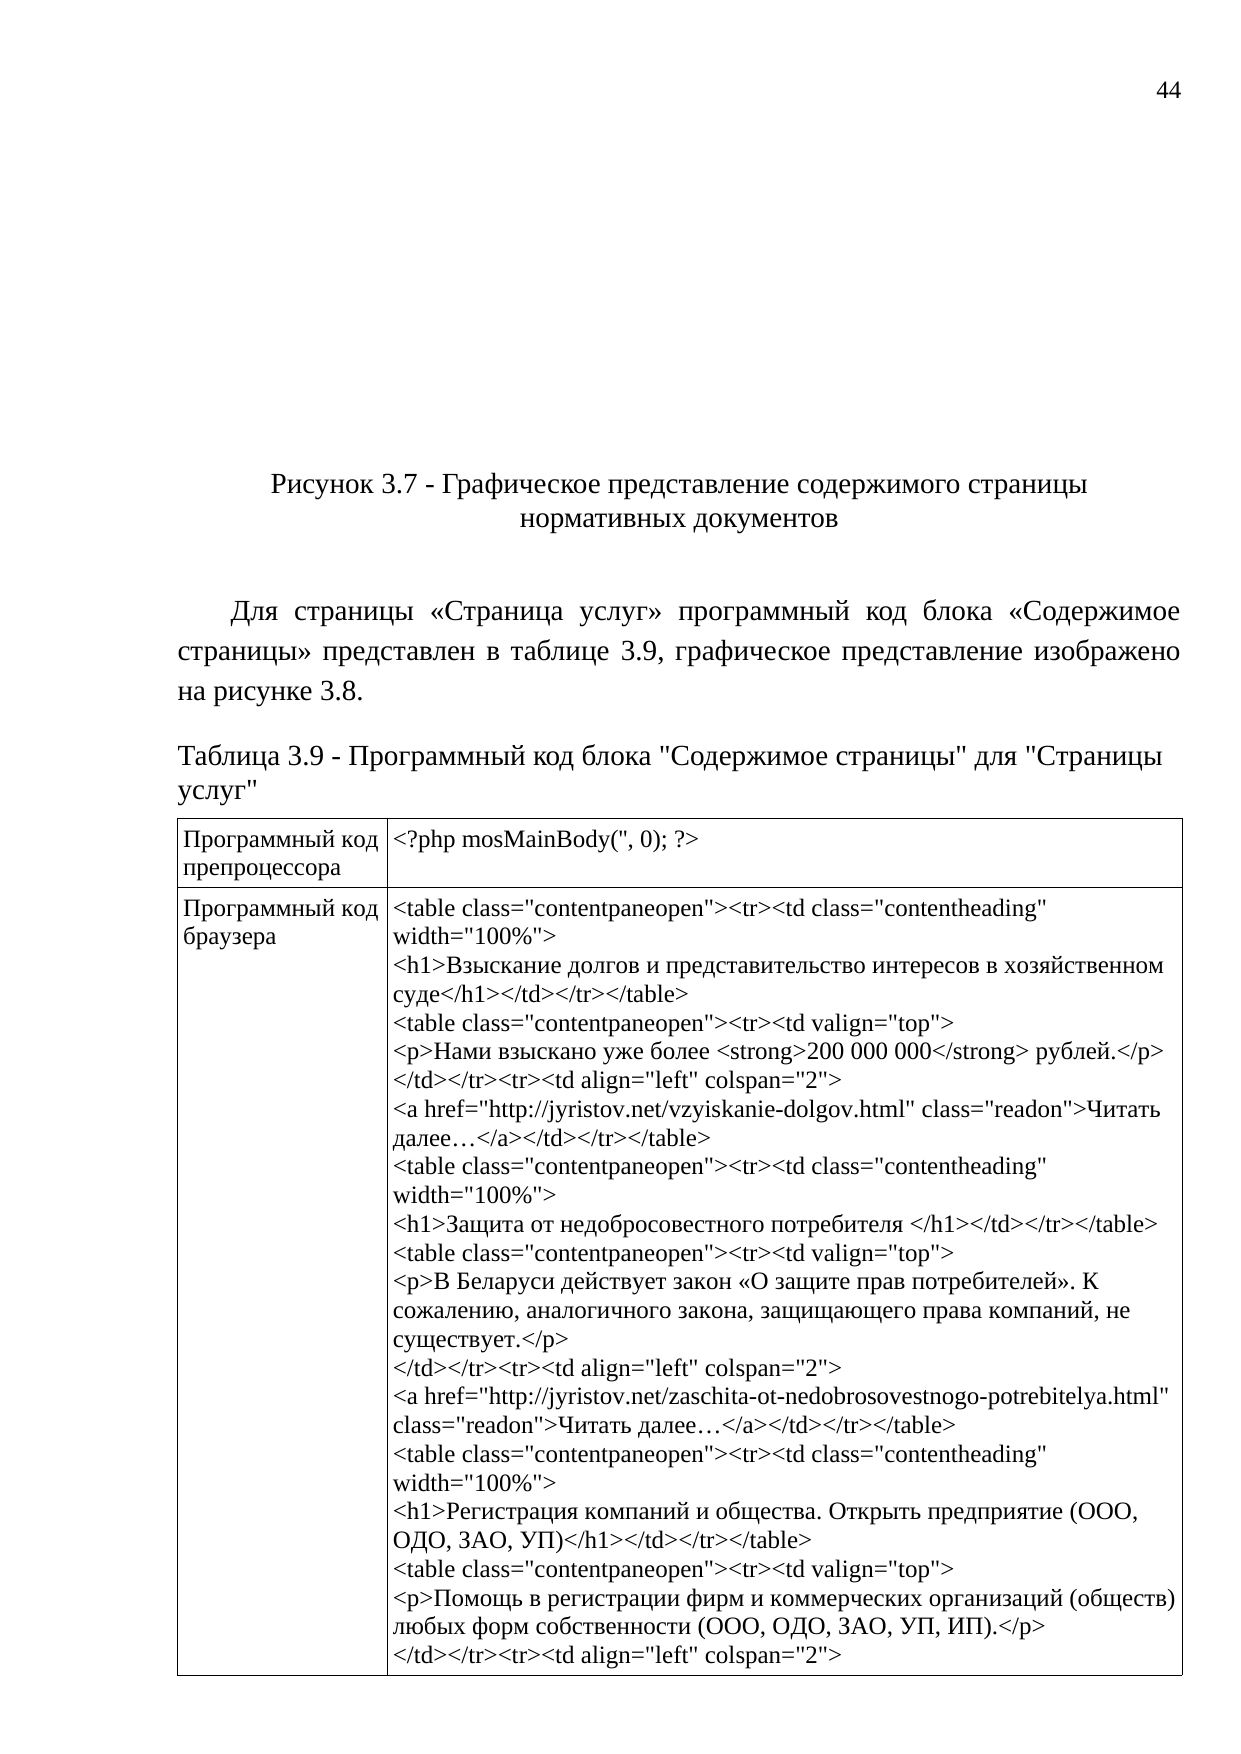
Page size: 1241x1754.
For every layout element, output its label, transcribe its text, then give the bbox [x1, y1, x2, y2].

text Рисунок 3.7 - Графическое представление содержимого страницы нормативных документов [229, 131, 1129, 533]
table_header Программный код препроцессора [178, 819, 387, 887]
table_cell Программный код браузера [178, 888, 387, 1675]
table_header <?php mosMainBody('', 0); ?> [388, 819, 1182, 887]
text Таблица 3.9 - Программный код блока "Содержимое страницы" для "Страницы услуг" [177, 738, 1181, 805]
table_cell <table class="contentpaneopen"><tr><td class="contentheading" width="100%"> <h1>Взыскание долгов и представительство интересов в хозяйственном суде</h1></td></tr></table> <table class="contentpaneopen"><tr><td valign="top"> <p>Нами взыскано уже более <strong>200 000 000</strong> рублей.</p> </td></tr><tr><td align="left" colspan="2"> <a href="http://jyristov.net/vzyiskanie-dolgov.html" class="readon">Читать далее…</a></td></tr></table> <table class="contentpaneopen"><tr><td class="contentheading" width="100%"> <h1>Защита от недобросовестного потребителя </h1></td></tr></table> <table class="contentpaneopen"><tr><td valign="top"> <p>В Беларуси действует закон «О защите прав потребителей». К сожалению, аналогичного закона, защищающего права компаний, не существует.</p> </td></tr><tr><td align="left" colspan="2"> <a href="http://jyristov.net/zaschita-ot-nedobrosovestnogo-potrebitelya.html" class="readon">Читать далее…</a></td></tr></table> <table class="contentpaneopen"><tr><td class="contentheading" width="100%"> <h1>Регистрация компаний и общества. Открыть предприятие (ООО, ОДО, ЗАО, УП)</h1></td></tr></table> <table class="contentpaneopen"><tr><td valign="top"> <p>Помощь в регистрации фирм и коммерческих организаций (обществ) любых форм собственности (ООО, ОДО, ЗАО, УП, ИП).</p> </td></tr><tr><td align="left" colspan="2"> [388, 888, 1182, 1675]
text Для страницы «Страница услуг» программный код блока «Содержимое страницы» представлен в таблице 3.9, графическое представление изображено на рисунке 3.8. [177, 593, 1181, 707]
